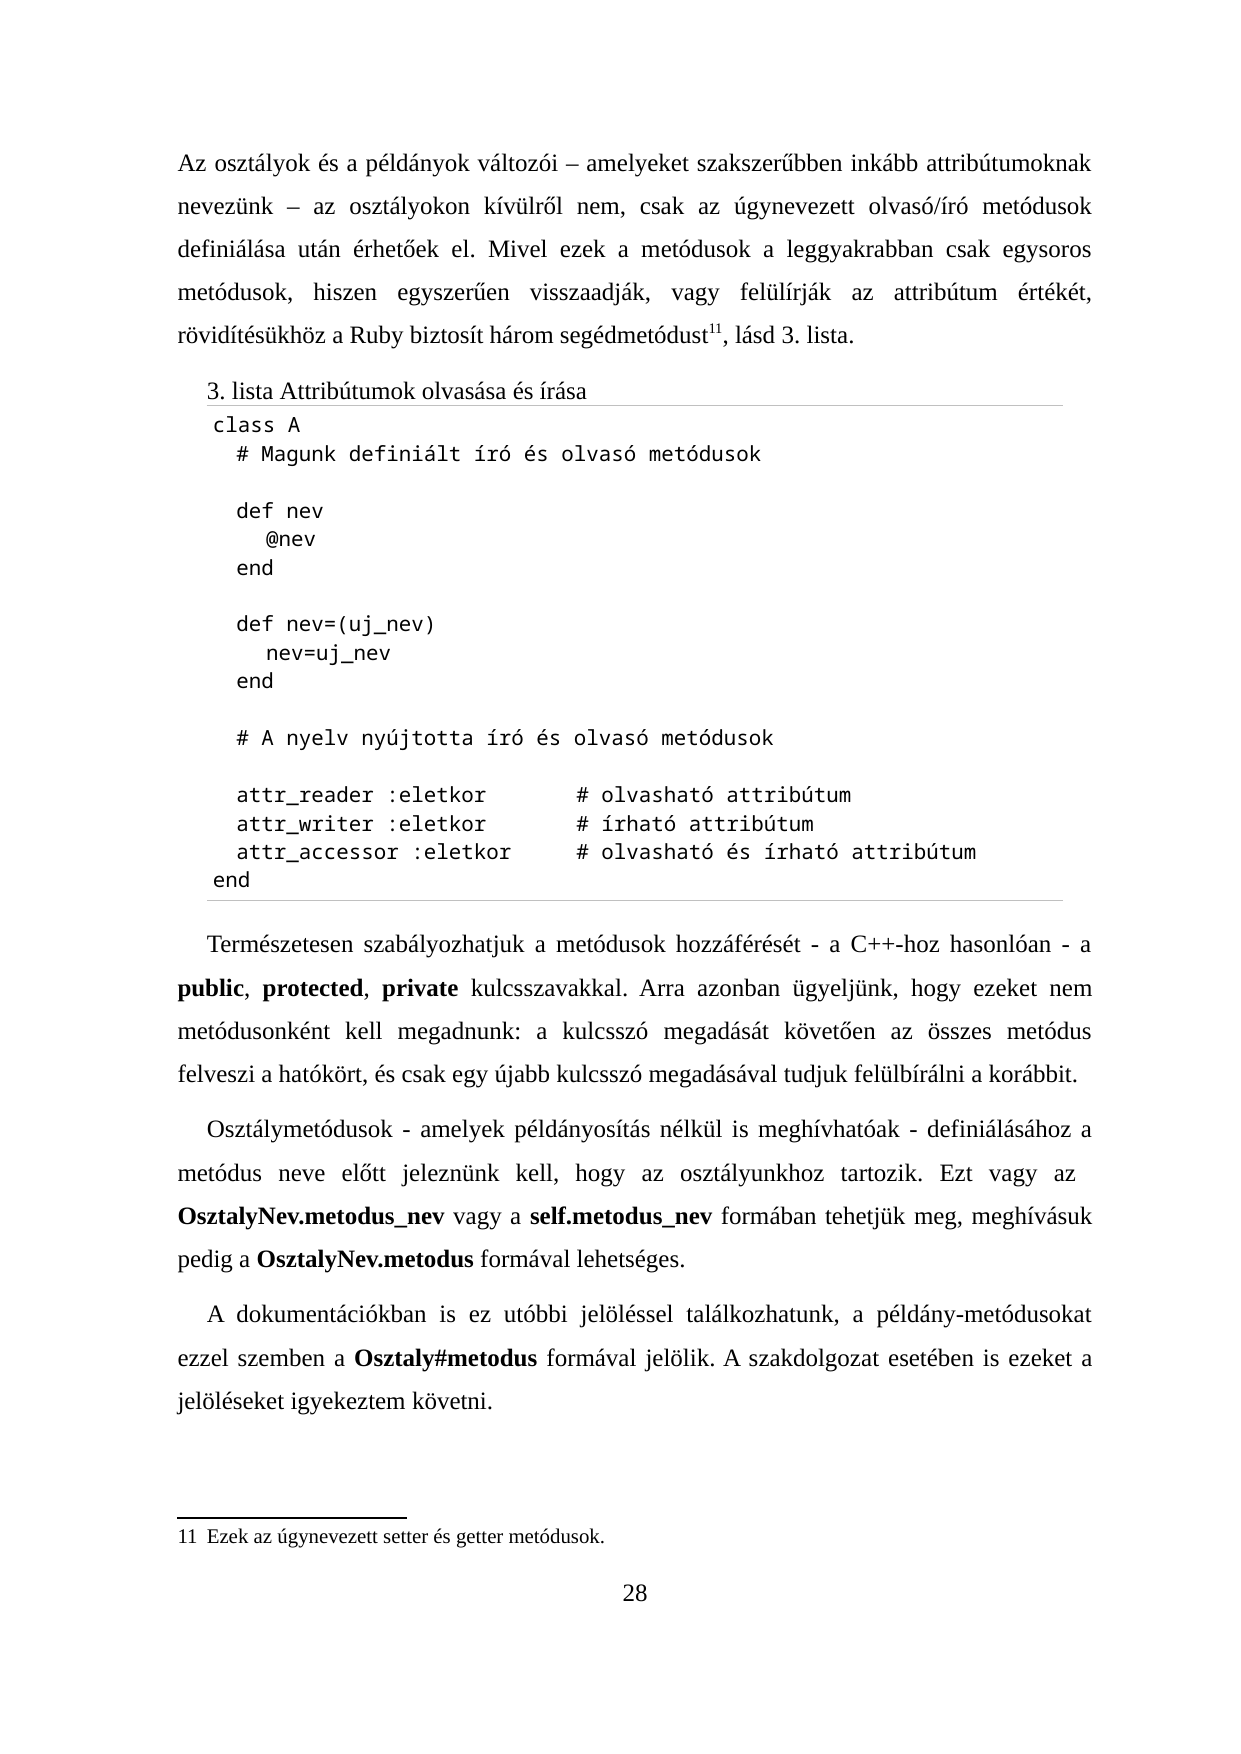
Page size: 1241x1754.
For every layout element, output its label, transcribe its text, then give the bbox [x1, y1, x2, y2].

text Osztálymetódusok - amelyek példányosítás nélkül is meghívhatóak - definiálásához a metódus neve előtt jeleznünk kell, hogy az osztályunkhoz tartozik. Ezt vagy az OsztalyNev.metodus_nev vagy a self.metodus_nev formában tehetjük meg, meghívásuk pedig a OsztalyNev.metodus formával lehetséges. [177, 1114, 1093, 1273]
text Az osztályok és a példányok változói – amelyeket szakszerűbben inkább attribútumoknak nevezünk – az osztályokon kívülről nem, csak az úgynevezett olvasó/író metódusok definiálása után érhetőek el. Mivel ezek a metódusok a leggyakrabban csak egysoros metódusok, hiszen egyszerűen visszaadják, vagy felülírják az attribútum értékét, rövidítésükhöz a Ruby biztosít három segédmetódust, lásd 3. lista. [177, 148, 1093, 349]
text Ezek az úgynevezett setter és getter metódusok. [177, 1524, 1093, 1548]
text A dokumentációkban is ez utóbbi jelöléssel találkozhatunk, a példány-metódusokat ezzel szemben a Osztaly#metodus formával jelölik. A szakdolgozat esetében is ezeket a jelöléseket igyekeztem követni. [177, 1299, 1093, 1414]
text Természetesen szabályozhatjuk a metódusok hozzáférését - a C++-hoz hasonlóan - a public, protected, private kulcsszavakkal. Arra azonban ügyeljünk, hogy ezeket nem metódusonként kell megadnunk: a kulcsszó megadását követően az összes metódus felveszi a hatókört, és csak egy újabb kulcsszó megadásával tudjuk felülbírálni a korábbit. [177, 929, 1093, 1088]
text class A # Magunk definiált író és olvasó metódusok def nev @nev end def nev=(uj_nev) nev=uj_nev end # A nyelv nyújtotta író és olvasó metódusok attr_reader :eletkor # olvasható attribútum attr_writer :eletkor # írható attribútum attr_accessor :eletkor # olvasható és írható attribútum end [207, 406, 1063, 900]
list Attribútumok olvasása és írása [207, 376, 1093, 404]
